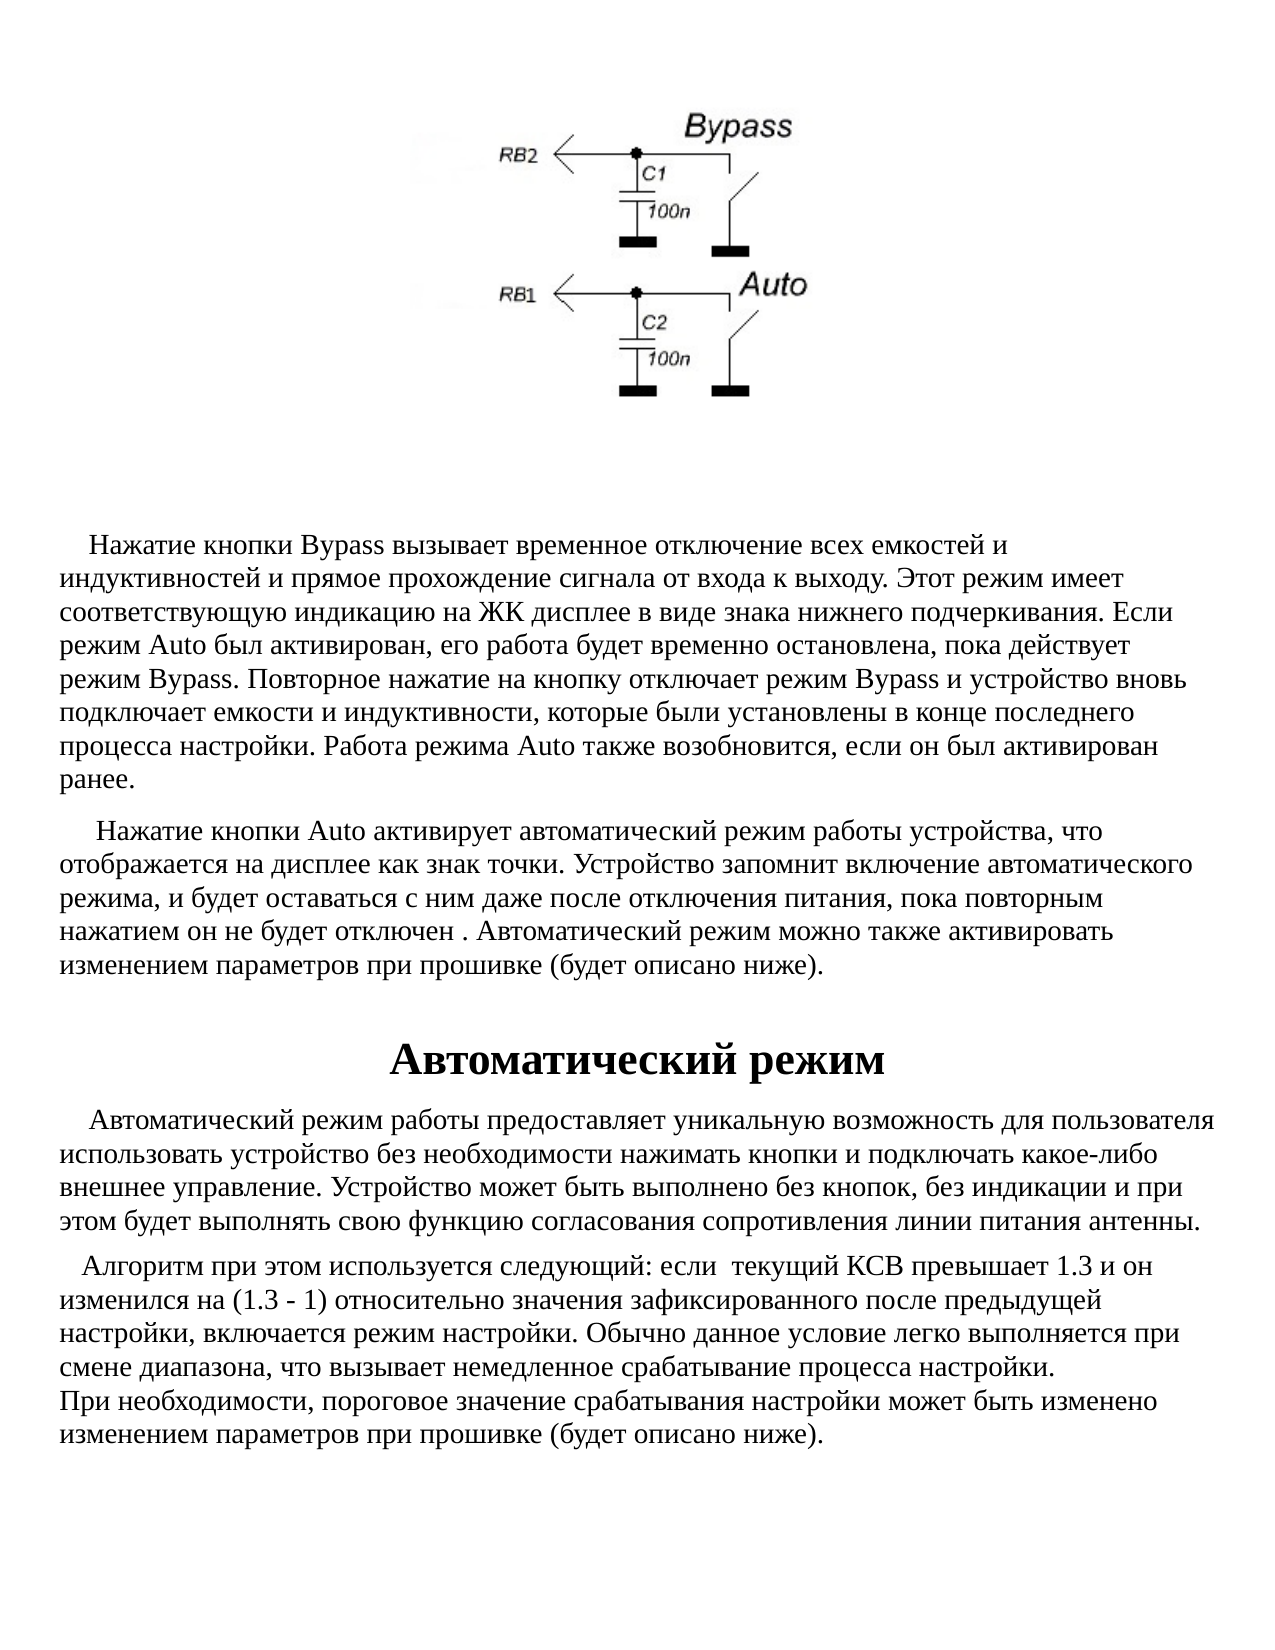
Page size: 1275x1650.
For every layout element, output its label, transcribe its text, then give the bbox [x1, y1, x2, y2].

text Нажатие кнопки Auto активирует автоматический режим работы устройства, что отображается на дисплее как знак точки. Устройство запомнит включение автоматического режима, и будет оставаться с ним даже после отключения питания, пока повторным нажатием он не будет отключен . Автоматический режим можно также активировать изменением параметров при прошивке (будет описано ниже). [59, 813, 1216, 981]
text Нажатие кнопки Bypass вызывает временное отключение всех емкостей и индуктивностей и прямое прохождение сигнала от входа к выходу. Этот режим имеет соответствующую индикацию на ЖК дисплее в виде знака нижнего подчеркивания. Если режим Auto был активирован, его работа будет временно остановлена, пока действует режим Bypass. Повторное нажатие на кнопку отключает режим Bypass и устройство вновь подключает емкости и индуктивности, которые были установлены в конце последнего процесса настройки. Работа режима Auto также возобновится, если он был активирован ранее. [59, 527, 1216, 795]
text Автоматический режим [59, 1032, 1216, 1085]
text Алгоритм при этом используется следующий: если текущий КСВ превышает 1.3 и он изменился на (1.3 - 1) относительно значения зафиксированного после предыдущей настройки, включается режим настройки. Обычно данное условие легко выполняется при смене диапазона, что вызывает немедленное срабатывание процесса настройки. При необходимости, пороговое значение срабатывания настройки может быть изменено изменением параметров при прошивке (будет описано ниже). [59, 1248, 1216, 1450]
text Автоматический режим работы предоставляет уникальную возможность для пользователя использовать устройство без необходимости нажимать кнопки и подключать какое-либо внешнее управление. Устройство может быть выполнено без кнопок, без индикации и при этом будет выполнять свою функцию согласования сопротивления линии питания антенны. [59, 1102, 1216, 1237]
